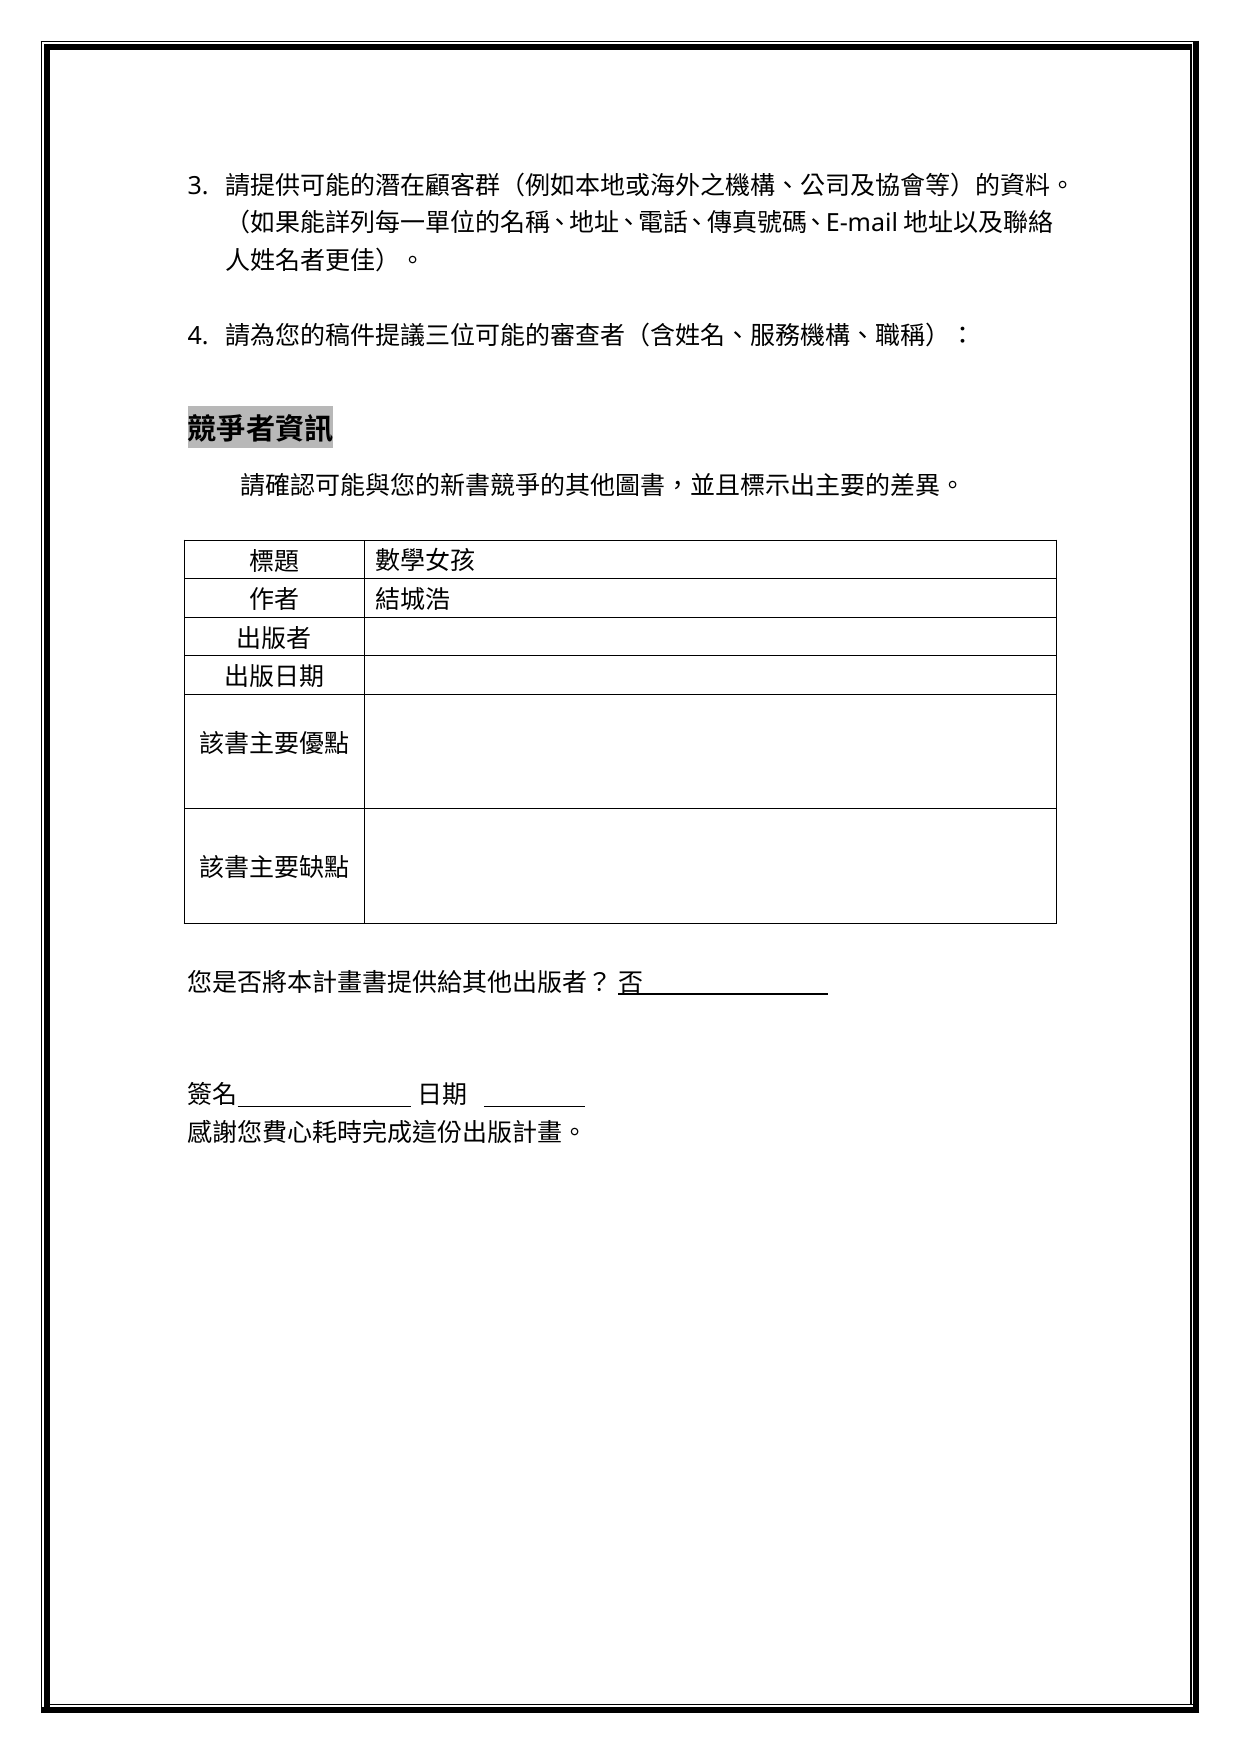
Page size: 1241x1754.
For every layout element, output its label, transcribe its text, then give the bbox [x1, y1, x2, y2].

table_cell [365, 695, 1056, 808]
text 簽名 日期 [187, 1074, 1053, 1111]
table_cell [365, 618, 1056, 655]
table_cell 該書主要優點 [185, 695, 364, 808]
table_cell 作者 [185, 579, 364, 617]
table_cell 結城浩 [365, 579, 1056, 617]
table_header 標題 [185, 541, 364, 578]
text 感謝您費心耗時完成這份出版計畫。 [187, 1111, 1053, 1149]
text 您是否將本計畫書提供給其他出版者？ 否 [187, 961, 1053, 999]
table_cell 出版日期 [185, 656, 364, 694]
list 請提供可能的潛在顧客群（例如本地或海外之機構、公司及協會等）的資料。（如果能詳列每一單位的名稱、地址、電話、傳真號碼、E-mail地址以及聯絡人姓名者更佳）。 [187, 164, 1053, 277]
text 競爭者資訊 [187, 389, 1053, 464]
table_cell 出版者 [185, 618, 364, 655]
table_cell [365, 809, 1056, 923]
text 請確認可能與您的新書競爭的其他圖書，並且標示出主要的差異。 [187, 464, 1053, 502]
table_cell 該書主要缺點 [185, 809, 364, 923]
table_cell [365, 656, 1056, 694]
list 請為您的稿件提議三位可能的審查者（含姓名、服務機構、職稱）： [187, 314, 1053, 352]
table_header 數學女孩 [365, 541, 1056, 578]
